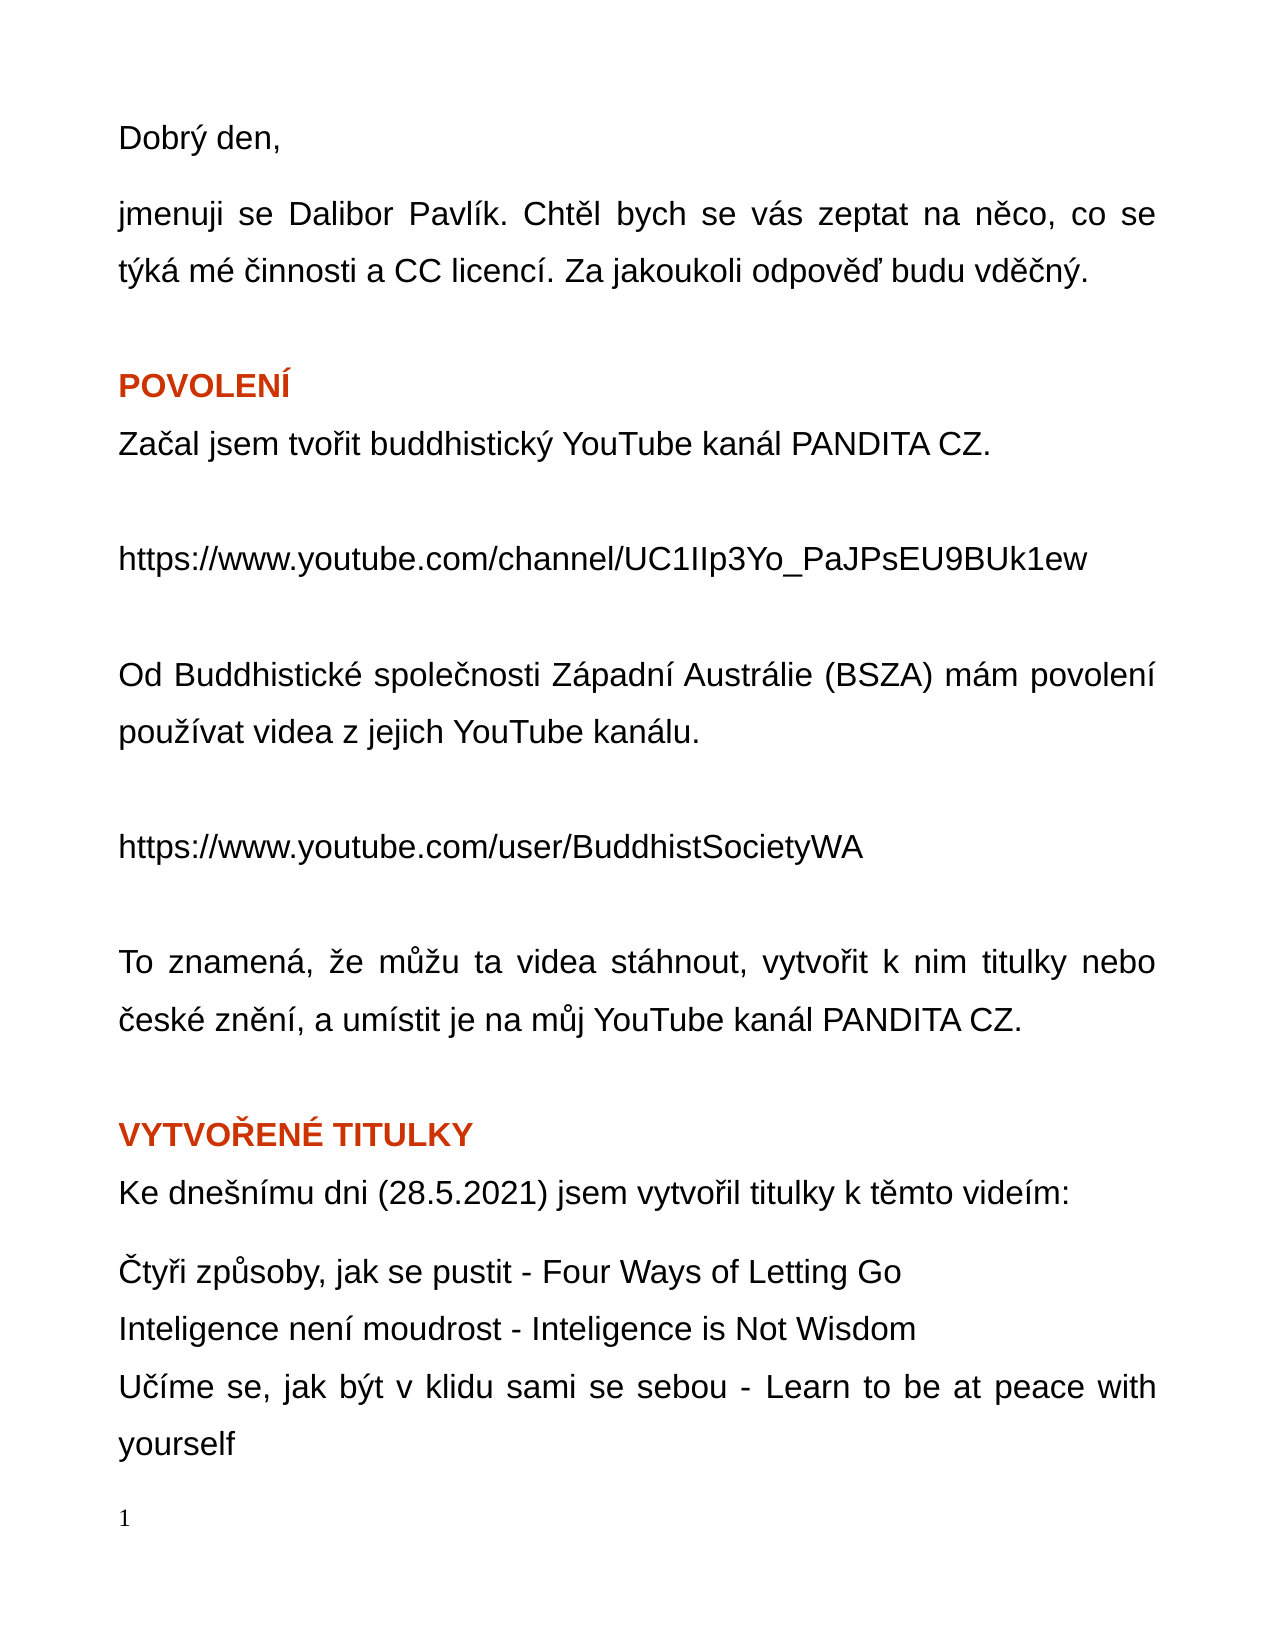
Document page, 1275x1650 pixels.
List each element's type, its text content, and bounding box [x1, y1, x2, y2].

text To znamená, že můžu ta videa stáhnout, vytvořit k nim titulky nebo české znění, a umístit je na můj YouTube kanál PANDITA CZ. [118, 943, 1157, 1039]
text Učíme se, jak být v klidu sami se sebou - Learn to be at peace with yourself [118, 1367, 1157, 1463]
text Čtyři způsoby, jak se pustit - Four Ways of Letting Go [118, 1252, 1157, 1290]
text Začal jsem tvořit buddhistický YouTube kanál PANDITA CZ. [118, 424, 1157, 463]
text https://www.youtube.com/channel/UC1IIp3Yo_PaJPsEU9BUk1ew [118, 539, 1157, 578]
text POVOLENÍ [118, 367, 1157, 405]
text https://www.youtube.com/user/BuddhistSocietyWA [118, 827, 1157, 866]
text Inteligence není moudrost - Inteligence is Not Wisdom [118, 1309, 1157, 1348]
text Ke dnešnímu dni (28.5.2021) jsem vytvořil titulky k těmto videím: [118, 1173, 1157, 1211]
text Dobrý den, [118, 118, 1157, 157]
text Od Buddhistické společnosti Západní Austrálie (BSZA) mám povolení používat videa z jejich YouTube kanálu. [118, 654, 1157, 751]
text jmenuji se Dalibor Pavlík. Chtěl bych se vás zeptat na něco, co se týká mé činnosti a CC licencí. Za jakoukoli odpověď budu vděčný. [118, 194, 1157, 290]
text VYTVOŘENÉ TITULKY [118, 1115, 1157, 1154]
